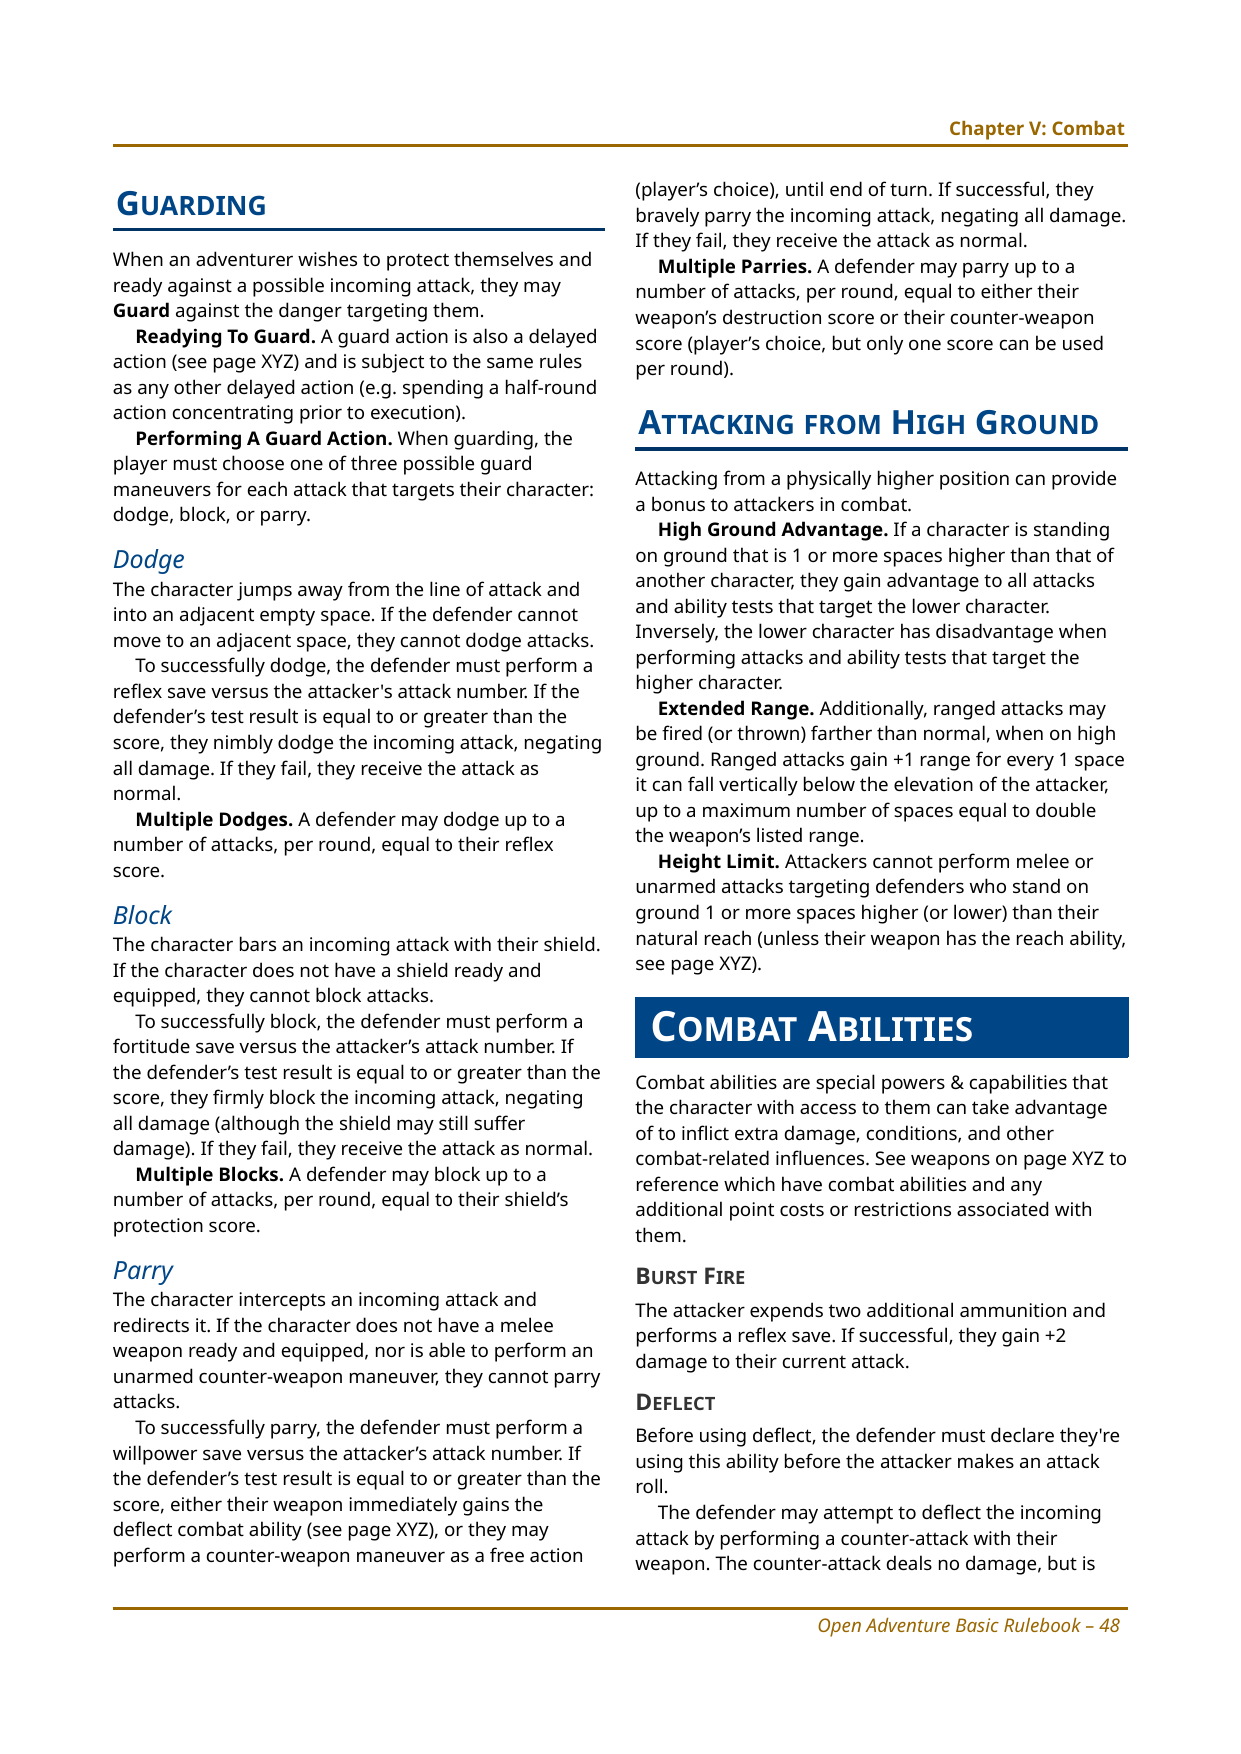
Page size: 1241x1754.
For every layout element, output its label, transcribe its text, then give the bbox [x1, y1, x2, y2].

text The character bars an incoming attack with their shield. If the character does not have a shield ready and equipped, they cannot block attacks. [113, 931, 605, 1008]
text To successfully dodge, the defender must perform a reflex save versus the attacker's attack number. If the defender’s test result is equal to or greater than the score, they nimbly dodge the incoming attack, negating all damage. If they fail, they receive the attack as normal. [113, 653, 605, 806]
text Before using deflect, the defender must declare they're using this ability before the attacker makes an attack roll. [635, 1423, 1128, 1499]
text To successfully block, the defender must perform a fortitude save versus the attacker’s attack number. If the defender’s test result is equal to or greater than the score, they firmly block the incoming attack, negating all damage (although the shield may still suffer damage). If they fail, they receive the attack as normal. [113, 1008, 605, 1161]
text Height Limit. Attackers cannot perform melee or unarmed attacks targeting defenders who stand on ground 1 or more spaces higher (or lower) than their natural reach (unless their weapon has the reach ability, see page XYZ). [635, 848, 1128, 976]
subtitle Parry [113, 1253, 605, 1287]
text The character intercepts an incoming attack and redirects it. If the character does not have a melee weapon ready and equipped, nor is able to perform an unarmed counter-weapon maneuver, they cannot parry attacks. [113, 1287, 605, 1414]
text Multiple Dodges. A defender may dodge up to a number of attacks, per round, equal to their reflex score. [113, 806, 605, 882]
subtitle Block [113, 897, 605, 931]
text Multiple Parries. A defender may parry up to a number of attacks, per round, equal to either their weapon’s destruction score or their counter-weapon score (player’s choice, but only one score can be used per round). [635, 253, 1128, 381]
text Readying to Guard. A guard action is also a delayed action (see page XYZ) and is subject to the same rules as any other delayed action (e.g. spending a half-round action concentrating prior to execution). [113, 323, 605, 425]
text High Ground Advantage. If a character is standing on ground that is 1 or more spaces higher than that of another character, they gain advantage to all attacks and ability tests that target the lower character. Inversely, the lower character has disadvantage when performing attacks and ability tests that target the higher character. [635, 517, 1128, 695]
text Attacking from a physically higher position can provide a bonus to attackers in combat. [635, 466, 1128, 517]
text (player’s choice), until end of turn. If successful, they bravely parry the incoming attack, negating all damage. If they fail, they receive the attack as normal. [635, 177, 1128, 253]
subtitle Burst Fire [635, 1259, 1128, 1291]
text Performing a Guard Action. When guarding, the player must choose one of three possible guard maneuvers for each attack that targets their character: dodge, block, or parry. [113, 425, 605, 527]
text The character jumps away from the line of attack and into an adjacent empty space. If the defender cannot move to an adjacent space, they cannot dodge attacks. [113, 576, 605, 653]
subtitle Deflect [635, 1385, 1128, 1417]
text Multiple Blocks. A defender may block up to a number of attacks, per round, equal to their shield’s protection score. [113, 1161, 605, 1238]
text Combat abilities are special powers & capabilities that the character with access to them can take advantage of to inflict extra damage, conditions, and other combat-related influences. See weapons on page XYZ to reference which have combat abilities and any additional point costs or restrictions associated with them. [635, 1069, 1128, 1248]
text The defender may attempt to deflect the incoming attack by performing a counter-attack with their weapon. The counter-attack deals no damage, but is [635, 1499, 1128, 1576]
subtitle Combat Abilities [636, 998, 1128, 1057]
text When an adventurer wishes to protect themselves and ready against a possible incoming attack, they may Guard against the danger targeting them. [113, 246, 605, 323]
text The attacker expends two additional ammunition and performs a reflex save. If successful, they gain +2 damage to their current attack. [635, 1297, 1128, 1373]
text Extended Range. Additionally, ranged attacks may be fired (or thrown) farther than normal, when on high ground. Ranged attacks gain +1 range for every 1 space it can fall vertically below the elevation of the attacker, up to a maximum number of spaces equal to double the weapon’s listed range. [635, 695, 1128, 848]
subtitle Dodge [113, 542, 605, 576]
text To successfully parry, the defender must perform a willpower save versus the attacker’s attack number. If the defender’s test result is equal to or greater than the score, either their weapon immediately gains the deflect combat ability (see page XYZ), or they may perform a counter-weapon maneuver as a free action [113, 1414, 605, 1567]
